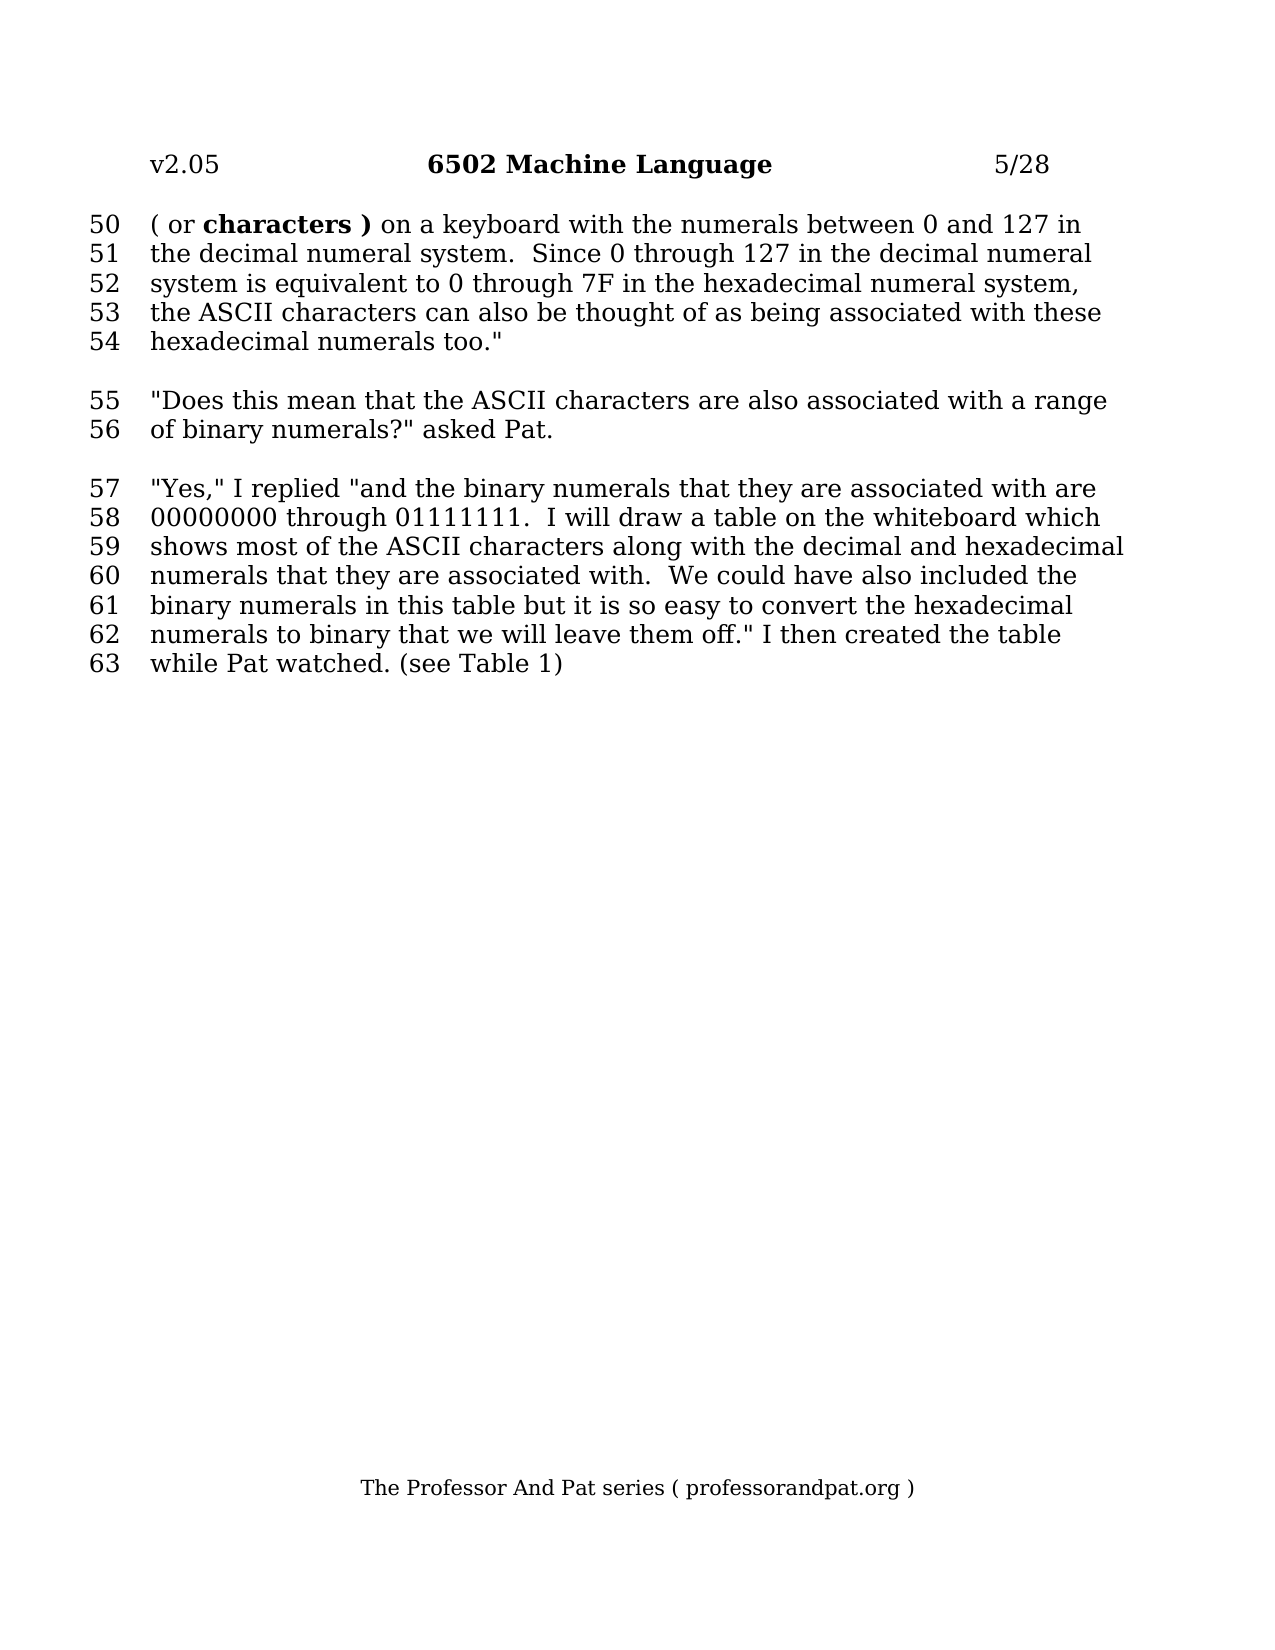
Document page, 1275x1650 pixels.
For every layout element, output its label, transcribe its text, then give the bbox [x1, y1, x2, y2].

text "Yes," I replied "and the binary numerals that they are associated with are 00000000 through 01111111. I will draw a table on the whiteboard which shows most of the ASCII characters along with the decimal and hexadecimal numerals that they are associated with. We could have also included the binary numerals in this table but it is so easy to convert the hexadecimal numerals to binary that we will leave them off." I then created the table while Pat watched. (see Table 1) [150, 474, 1125, 679]
text ( or characters ) on a keyboard with the numerals between 0 and 127 in the decimal numeral system. Since 0 through 127 in the decimal numeral system is equivalent to 0 through 7F in the hexadecimal numeral system, the ASCII characters can also be thought of as being associated with these hexadecimal numerals too." [150, 210, 1125, 357]
text "Does this mean that the ASCII characters are also associated with a range of binary numerals?" asked Pat. [150, 386, 1125, 444]
